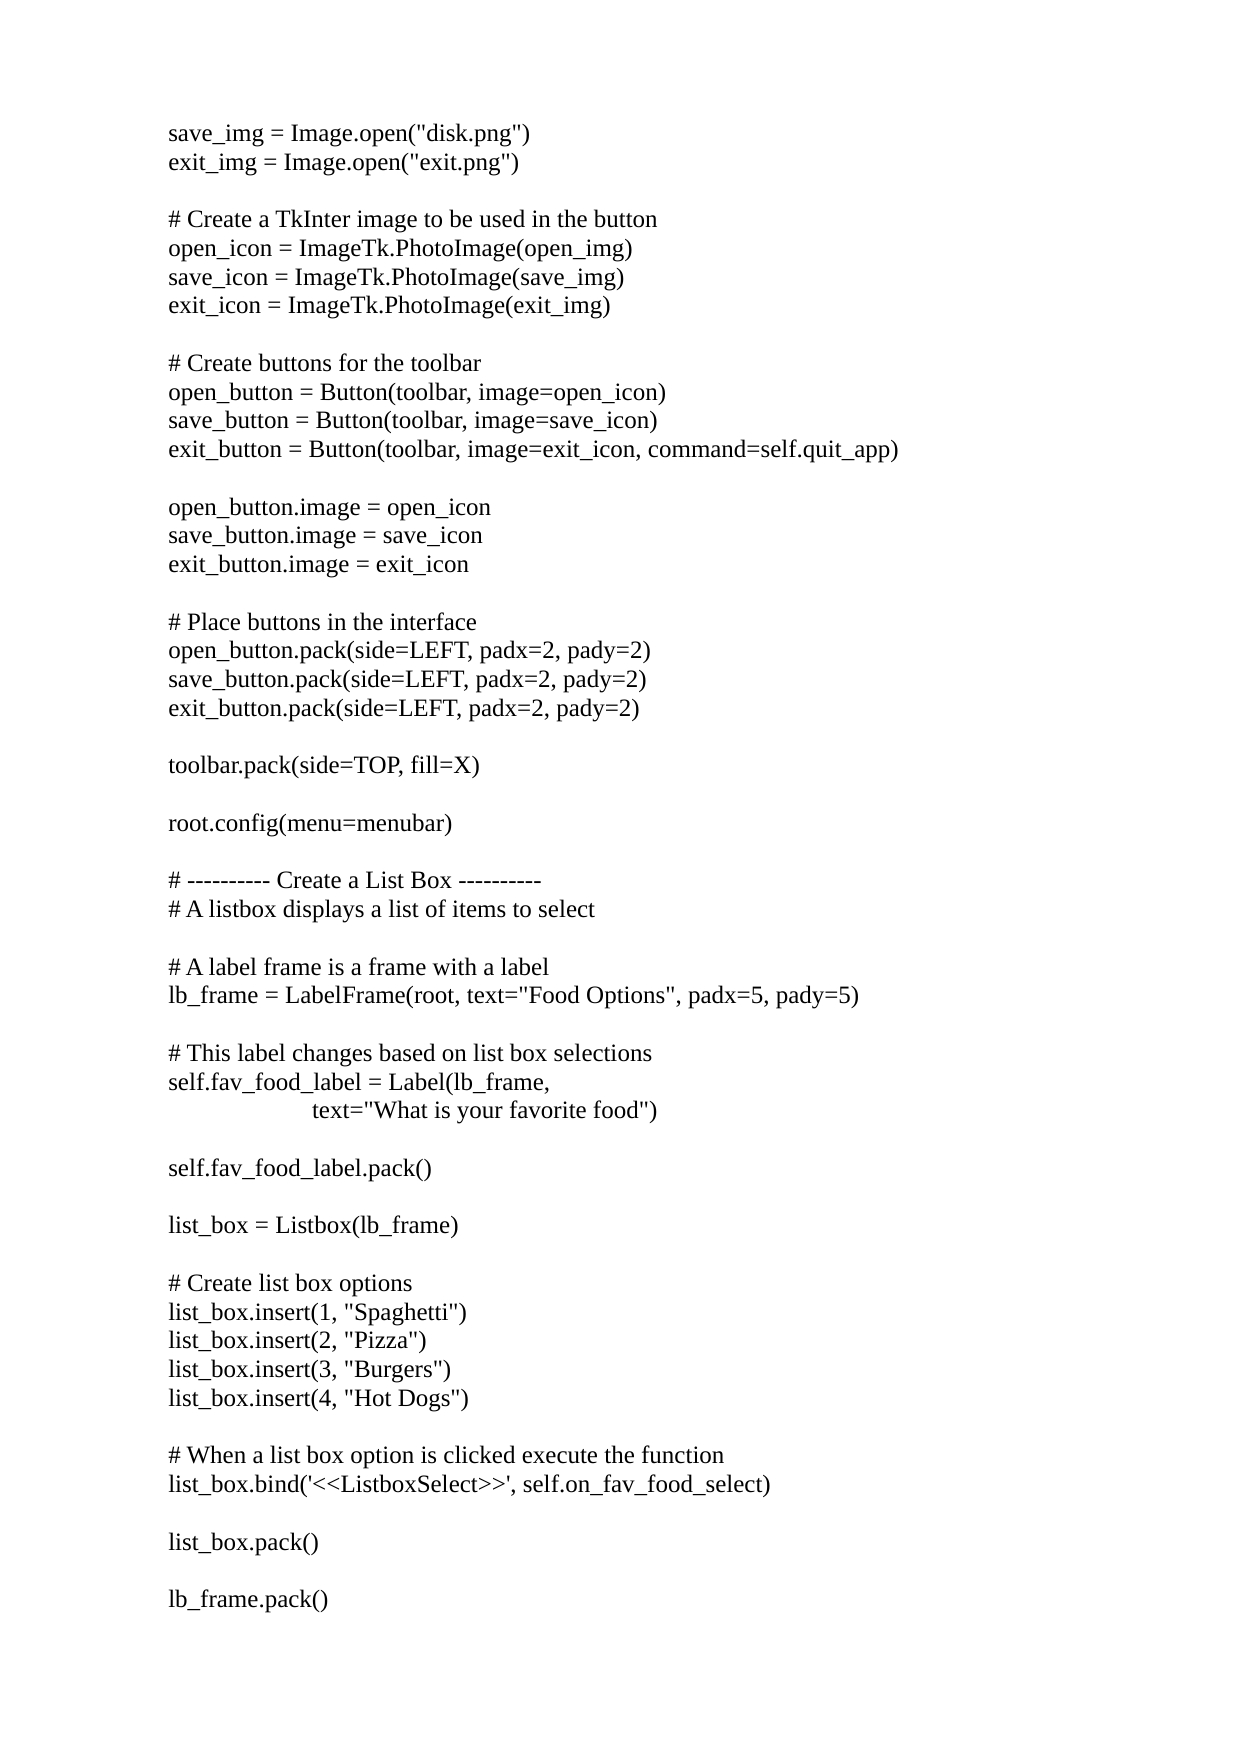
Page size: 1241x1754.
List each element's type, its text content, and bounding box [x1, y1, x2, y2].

text list_box.insert(4, "Hot Dogs") [118, 1383, 1122, 1412]
text exit_img = Image.open("exit.png") [118, 147, 1122, 176]
text toolbar.pack(side=TOP, fill=X) [118, 751, 1122, 779]
text list_box.bind('<<ListboxSelect>>', self.on_fav_food_select) [118, 1469, 1122, 1498]
text list_box.insert(1, "Spaghetti") [118, 1297, 1122, 1326]
text lb_frame.pack() [118, 1584, 1122, 1613]
text open_button.image = open_icon [118, 492, 1122, 521]
text # A label frame is a frame with a label [118, 952, 1122, 981]
text save_img = Image.open("disk.png") [118, 118, 1122, 147]
text exit_icon = ImageTk.PhotoImage(exit_img) [118, 291, 1122, 319]
text open_icon = ImageTk.PhotoImage(open_img) [118, 233, 1122, 262]
text exit_button.pack(side=LEFT, padx=2, pady=2) [118, 693, 1122, 722]
text self.fav_food_label.pack() [118, 1153, 1122, 1182]
text # Place buttons in the interface [118, 607, 1122, 636]
text list_box.insert(2, "Pizza") [118, 1326, 1122, 1354]
text open_button = Button(toolbar, image=open_icon) [118, 377, 1122, 406]
text # This label changes based on list box selections [118, 1038, 1122, 1067]
text open_button.pack(side=LEFT, padx=2, pady=2) [118, 636, 1122, 664]
text # When a list box option is clicked execute the function [118, 1441, 1122, 1469]
text # Create buttons for the toolbar [118, 348, 1122, 377]
text save_button = Button(toolbar, image=save_icon) [118, 406, 1122, 434]
text list_box = Listbox(lb_frame) [118, 1211, 1122, 1239]
text self.fav_food_label = Label(lb_frame, [118, 1067, 1122, 1096]
text # Create list box options [118, 1268, 1122, 1297]
text save_icon = ImageTk.PhotoImage(save_img) [118, 262, 1122, 291]
text save_button.image = save_icon [118, 521, 1122, 549]
text text="What is your favorite food") [118, 1096, 1122, 1124]
text # ---------- Create a List Box ---------- [118, 866, 1122, 894]
text root.config(menu=menubar) [118, 808, 1122, 837]
text save_button.pack(side=LEFT, padx=2, pady=2) [118, 664, 1122, 693]
text list_box.pack() [118, 1527, 1122, 1556]
text exit_button.image = exit_icon [118, 549, 1122, 578]
text # A listbox displays a list of items to select [118, 894, 1122, 923]
text exit_button = Button(toolbar, image=exit_icon, command=self.quit_app) [118, 434, 1122, 463]
text list_box.insert(3, "Burgers") [118, 1354, 1122, 1383]
text # Create a TkInter image to be used in the button [118, 204, 1122, 233]
text lb_frame = LabelFrame(root, text="Food Options", padx=5, pady=5) [118, 981, 1122, 1009]
